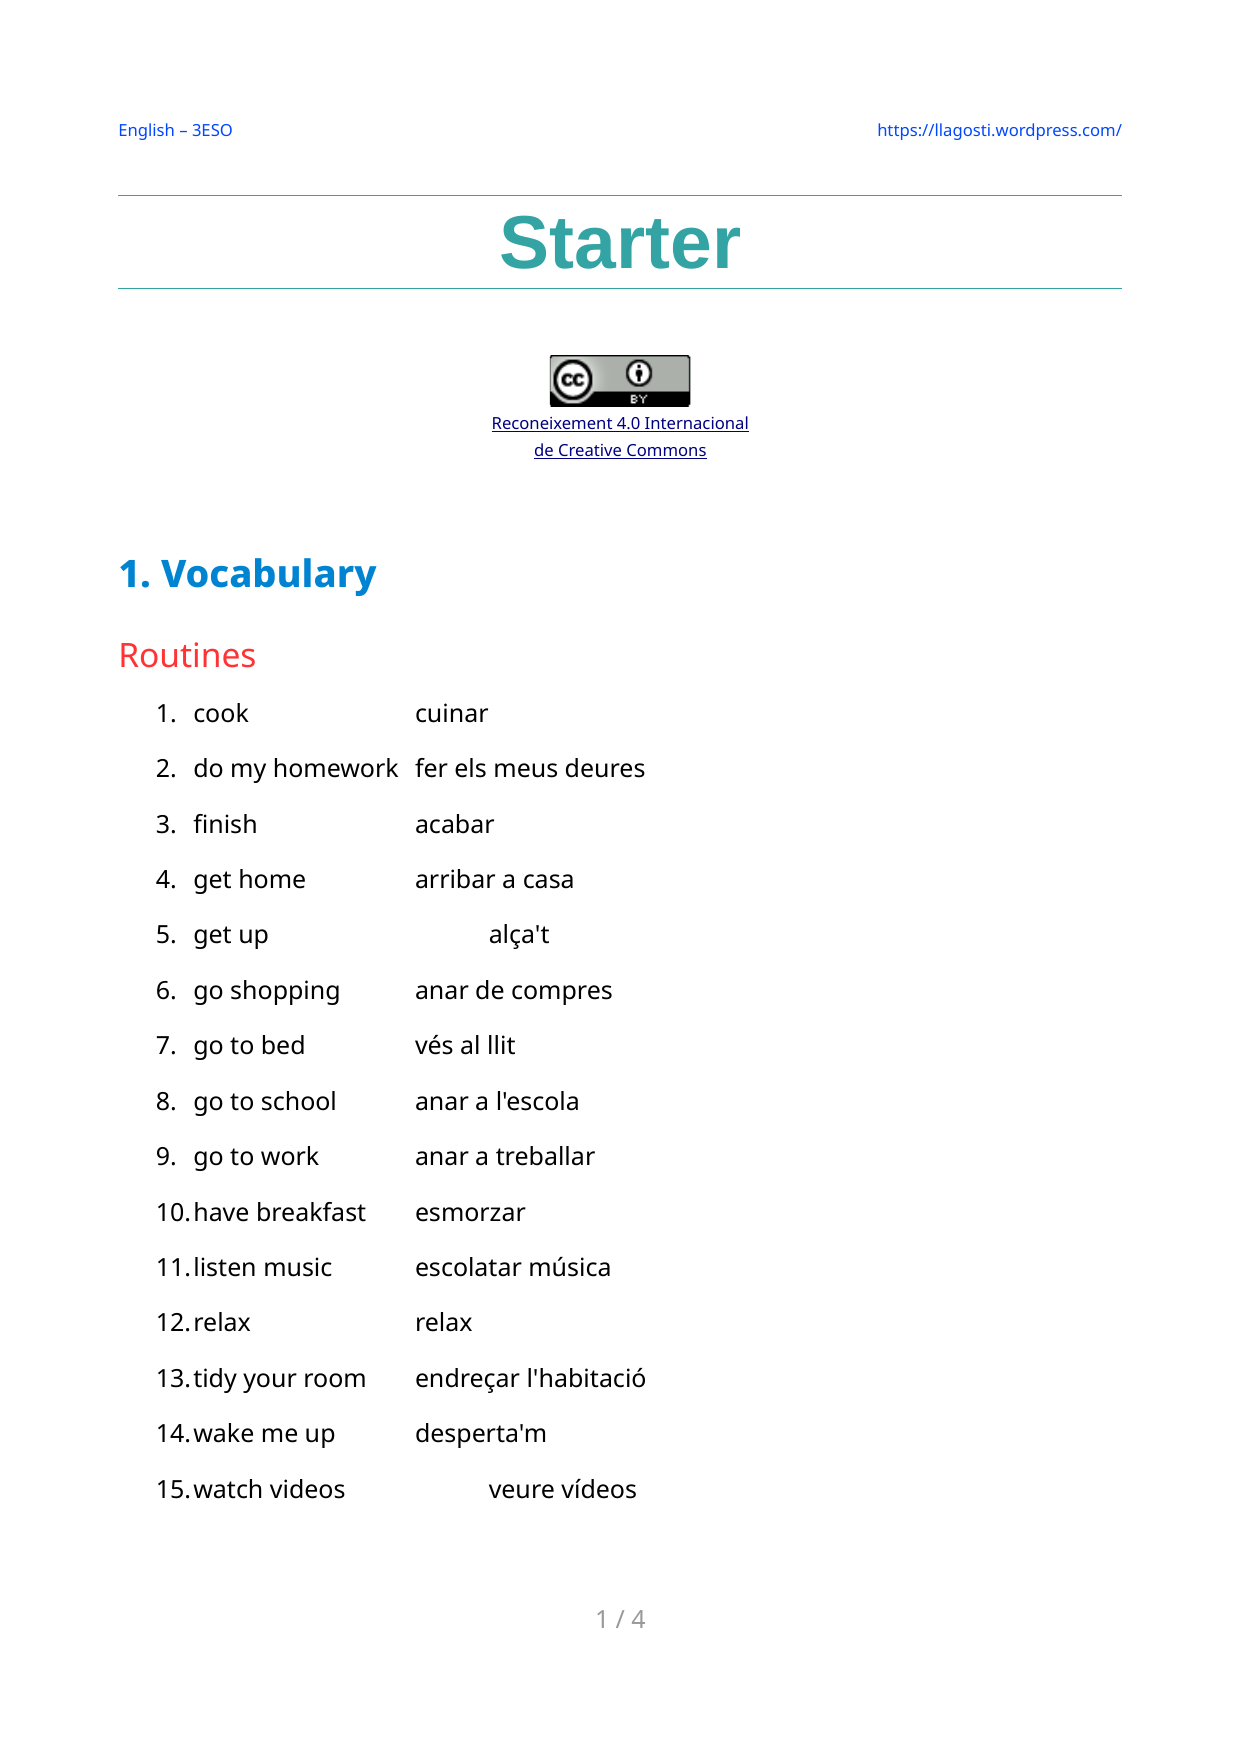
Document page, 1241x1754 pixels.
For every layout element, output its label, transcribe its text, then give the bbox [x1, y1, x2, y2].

list go to work anar a treballar [156, 1139, 1122, 1173]
list go to school anar a l'escola [156, 1083, 1122, 1117]
list get home arribar a casa [156, 862, 1122, 896]
subtitle Routines [118, 632, 1122, 678]
list cook cuinar [156, 696, 1122, 729]
list tidy your room endreçar l'habitació [156, 1361, 1122, 1394]
list listen music escolatar música [156, 1250, 1122, 1284]
list wake me up desperta'm [156, 1416, 1122, 1450]
list watch videos veure vídeos [156, 1471, 1122, 1505]
list have breakfast esmorzar [156, 1194, 1122, 1228]
list relax relax [156, 1305, 1122, 1339]
list do my homework fer els meus deures [156, 751, 1122, 785]
list get up alça't [156, 917, 1122, 951]
picture [549, 355, 691, 407]
list go to bed vés al llit [156, 1028, 1122, 1062]
list finish acabar [156, 806, 1122, 840]
text Reconeixement 4.0 Internacional de Creative Commons [118, 356, 1122, 461]
subtitle 1. Vocabulary [118, 547, 1122, 599]
title Starter [118, 196, 1122, 288]
list go shopping anar de compres [156, 973, 1122, 1007]
